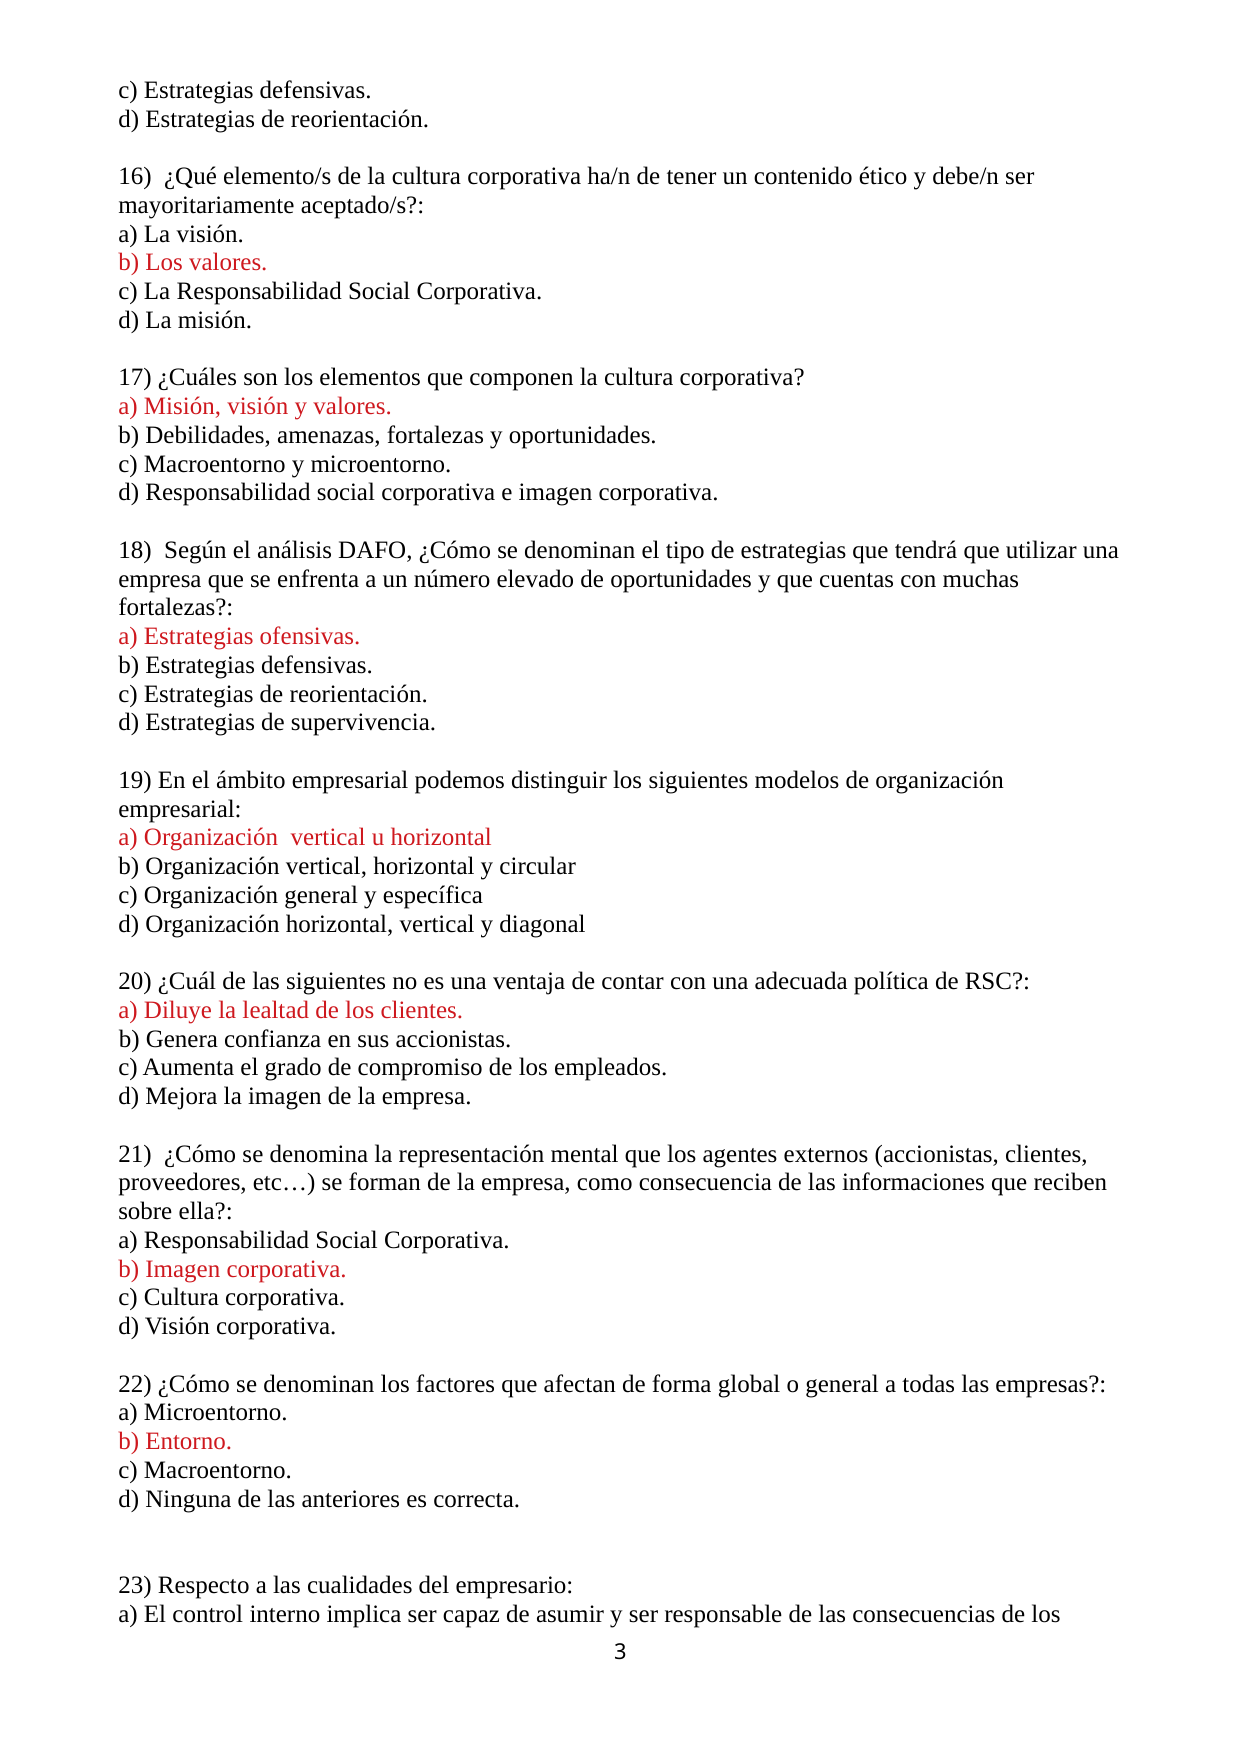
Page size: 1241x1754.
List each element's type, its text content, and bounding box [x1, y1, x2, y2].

text b) Debilidades, amenazas, fortalezas y oportunidades. [118, 420, 1122, 449]
text c) Macroentorno. [118, 1455, 1122, 1484]
text c) Cultura corporativa. [118, 1282, 1122, 1311]
text d) Estrategias de reorientación. [118, 104, 1122, 132]
text a) Estrategias ofensivas. [118, 621, 1122, 650]
text 20) ¿Cuál de las siguientes no es una ventaja de contar con una adecuada política de RSC?: [118, 966, 1122, 995]
text c) Estrategias defensivas. [118, 75, 1122, 104]
text 17) ¿Cuáles son los elementos que componen la cultura corporativa? [118, 362, 1122, 391]
text a) El control interno implica ser capaz de asumir y ser responsable de las consecuencias de los [118, 1599, 1122, 1627]
text d) Mejora la imagen de la empresa. [118, 1081, 1122, 1110]
text a) Responsabilidad Social Corporativa. [118, 1225, 1122, 1254]
text 23) Respecto a las cualidades del empresario: [118, 1570, 1122, 1599]
text b) Genera confianza en sus accionistas. [112, 1024, 1122, 1052]
text b) Estrategias defensivas. [118, 650, 1122, 679]
text c) Macroentorno y microentorno. [118, 449, 1122, 477]
text d) Ninguna de las anteriores es correcta. [118, 1484, 1122, 1512]
text b) Los valores. [118, 247, 1122, 276]
text c) La Responsabilidad Social Corporativa. [118, 276, 1122, 305]
text a) La visión. [118, 219, 1122, 247]
text c) Estrategias de reorientación. [118, 679, 1122, 707]
text b) Imagen corporativa. [118, 1254, 1122, 1282]
text c) Aumenta el grado de compromiso de los empleados. [118, 1052, 1122, 1081]
text 18) Según el análisis DAFO, ¿Cómo se denominan el tipo de estrategias que tendrá que utilizar una empresa que se enfrenta a un número elevado de oportunidades y que cuentas con muchas fortalezas?: [118, 535, 1122, 621]
text 16) ¿Qué elemento/s de la cultura corporativa ha/n de tener un contenido ético y debe/n ser mayoritariamente aceptado/s?: [118, 161, 1122, 219]
text d) La misión. [118, 305, 1122, 334]
text b) Entorno. [118, 1426, 1122, 1455]
text a) Misión, visión y valores. [118, 391, 1122, 420]
text a) Organización vertical u horizontal b) Organización vertical, horizontal y circular c) Organización general y específica d) Organización horizontal, vertical y diagonal [118, 822, 1122, 937]
text d) Visión corporativa. [118, 1311, 1122, 1340]
text d) Responsabilidad social corporativa e imagen corporativa. [118, 477, 1122, 506]
text 21) ¿Cómo se denomina la representación mental que los agentes externos (accionistas, clientes, proveedores, etc…) se forman de la empresa, como consecuencia de las informaciones que reciben sobre ella?: [118, 1139, 1122, 1225]
text 22) ¿Cómo se denominan los factores que afectan de forma global o general a todas las empresas?: a) Microentorno. [118, 1369, 1122, 1426]
text 19) En el ámbito empresarial podemos distinguir los siguientes modelos de organización empresarial: [118, 765, 1122, 822]
text a) Diluye la lealtad de los clientes. [118, 995, 1122, 1024]
text d) Estrategias de supervivencia. [118, 707, 1122, 736]
